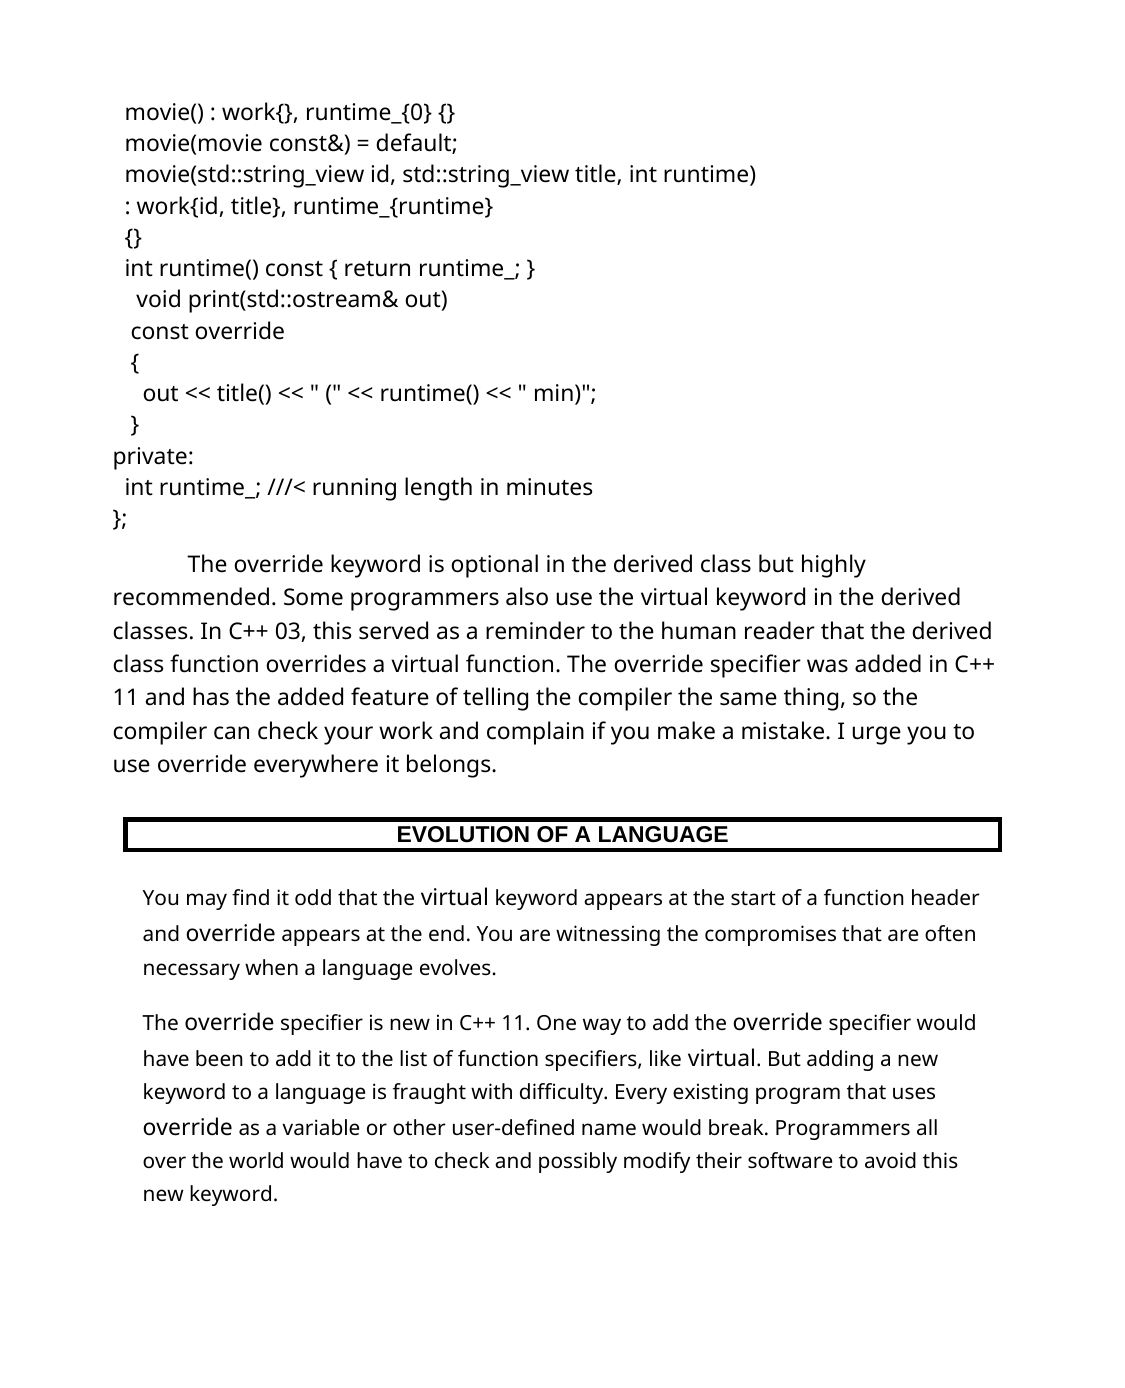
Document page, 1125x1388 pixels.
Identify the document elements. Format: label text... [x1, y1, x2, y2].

text }; [112, 502, 1012, 533]
text void print(std::ostream& out) [112, 283, 1012, 315]
text Evolution of a language [128, 822, 998, 848]
text The override specifier is new in C++ 11. One way to add the override specifier would have been to add it to the list of function specifiers, like virtual. But adding a new keyword to a language is fraught with difficulty. Every existing program that uses override as a variable or other user-defined name would break. Programmers all over the world would have to check and possibly modify their software to avoid this new keyword. [142, 1006, 982, 1207]
text out << title() << " (" << runtime() << " min)"; [112, 377, 1012, 408]
text } [112, 408, 1012, 440]
text You may find it odd that the virtual keyword appears at the start of a function header and override appears at the end. You are witnessing the compromises that are often necessary when a language evolves. [142, 881, 982, 981]
text movie(std::string_view id, std::string_view title, int runtime) [112, 158, 1012, 190]
text The override keyword is optional in the derived class but highly recommended. Some programmers also use the virtual keyword in the derived classes. In C++ 03, this served as a reminder to the human reader that the derived class function overrides a virtual function. The override specifier was added in C++ 11 and has the added feature of telling the compiler the same thing, so the compiler can check your work and complain if you make a mistake. I urge you to use override everywhere it belongs. [112, 546, 1012, 779]
text : work{id, title}, runtime_{runtime} [112, 190, 1012, 221]
text movie() : work{}, runtime_{0} {} [112, 96, 1012, 127]
text movie(movie const&) = default; [112, 127, 1012, 158]
text int runtime() const { return runtime_; } [112, 252, 1012, 283]
text private: [112, 440, 1012, 471]
text { [112, 346, 1012, 377]
text {} [112, 221, 1012, 252]
text const override [112, 315, 1012, 346]
text int runtime_; ///< running length in minutes [112, 471, 1012, 502]
